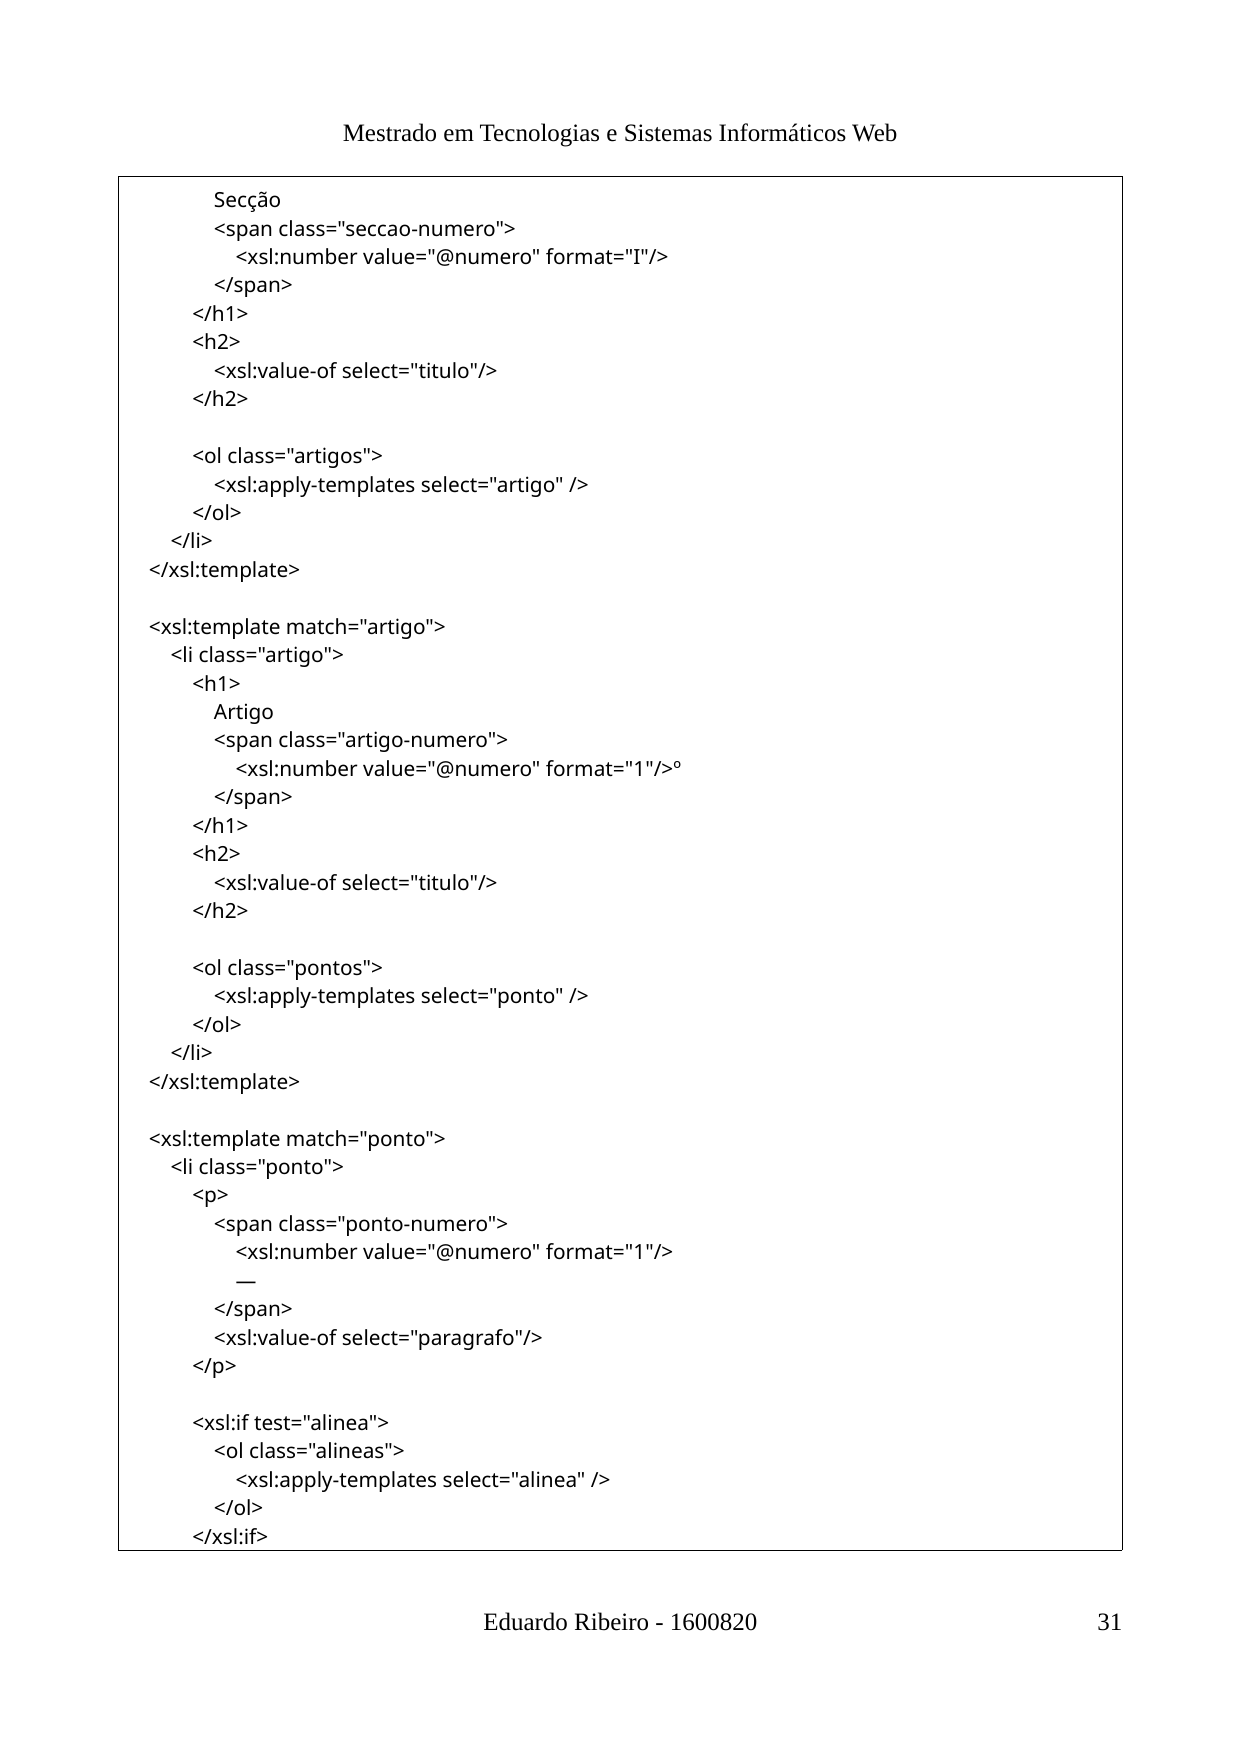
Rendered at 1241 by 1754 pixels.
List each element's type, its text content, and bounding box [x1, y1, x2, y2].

text </xsl:template> [119, 546, 1122, 583]
text <xsl:template match="artigo"> [119, 603, 1122, 631]
text Secção [119, 177, 1122, 205]
text </xsl:template> [119, 1058, 1122, 1095]
text <p> [119, 1172, 1122, 1200]
text <h2> [119, 318, 1122, 347]
text </span> [119, 262, 1122, 290]
text </xsl:if> [119, 1513, 1122, 1550]
text </li> [119, 518, 1122, 546]
text <h1> [119, 660, 1122, 688]
text </h2> [119, 375, 1122, 413]
text </span> [119, 773, 1122, 802]
text </li> [119, 1029, 1122, 1058]
text <li class="ponto"> [119, 1143, 1122, 1172]
text </ol> [119, 1001, 1122, 1029]
text <xsl:number value="@numero" format="I"/> [119, 233, 1122, 262]
text <xsl:apply-templates select="alinea" /> [119, 1456, 1122, 1484]
text <xsl:value-of select="titulo"/> [119, 347, 1122, 375]
text <xsl:number value="@numero" format="1"/> [119, 1228, 1122, 1257]
text <ol class="pontos"> [119, 944, 1122, 973]
text <span class="artigo-numero"> [119, 717, 1122, 745]
text <xsl:number value="@numero" format="1"/>º [119, 745, 1122, 773]
text </span> [119, 1285, 1122, 1314]
text <xsl:if test="alinea"> [119, 1399, 1122, 1428]
text <li class="artigo"> [119, 631, 1122, 660]
text </h1> [119, 802, 1122, 830]
text <span class="ponto-numero"> [119, 1200, 1122, 1228]
text </ol> [119, 489, 1122, 518]
text <h2> [119, 830, 1122, 859]
text </h1> [119, 290, 1122, 318]
text <ol class="alineas"> [119, 1428, 1122, 1456]
text </ol> [119, 1484, 1122, 1513]
text — [119, 1257, 1122, 1285]
text <xsl:value-of select="titulo"/> [119, 859, 1122, 887]
text <span class="seccao-numero"> [119, 205, 1122, 233]
text </p> [119, 1342, 1122, 1380]
text Artigo [119, 688, 1122, 717]
text <xsl:template match="ponto"> [119, 1115, 1122, 1143]
text <xsl:apply-templates select="ponto" /> [119, 973, 1122, 1001]
text </h2> [119, 887, 1122, 925]
text <ol class="artigos"> [119, 432, 1122, 461]
text <xsl:apply-templates select="artigo" /> [119, 461, 1122, 489]
text <xsl:value-of select="paragrafo"/> [119, 1314, 1122, 1342]
